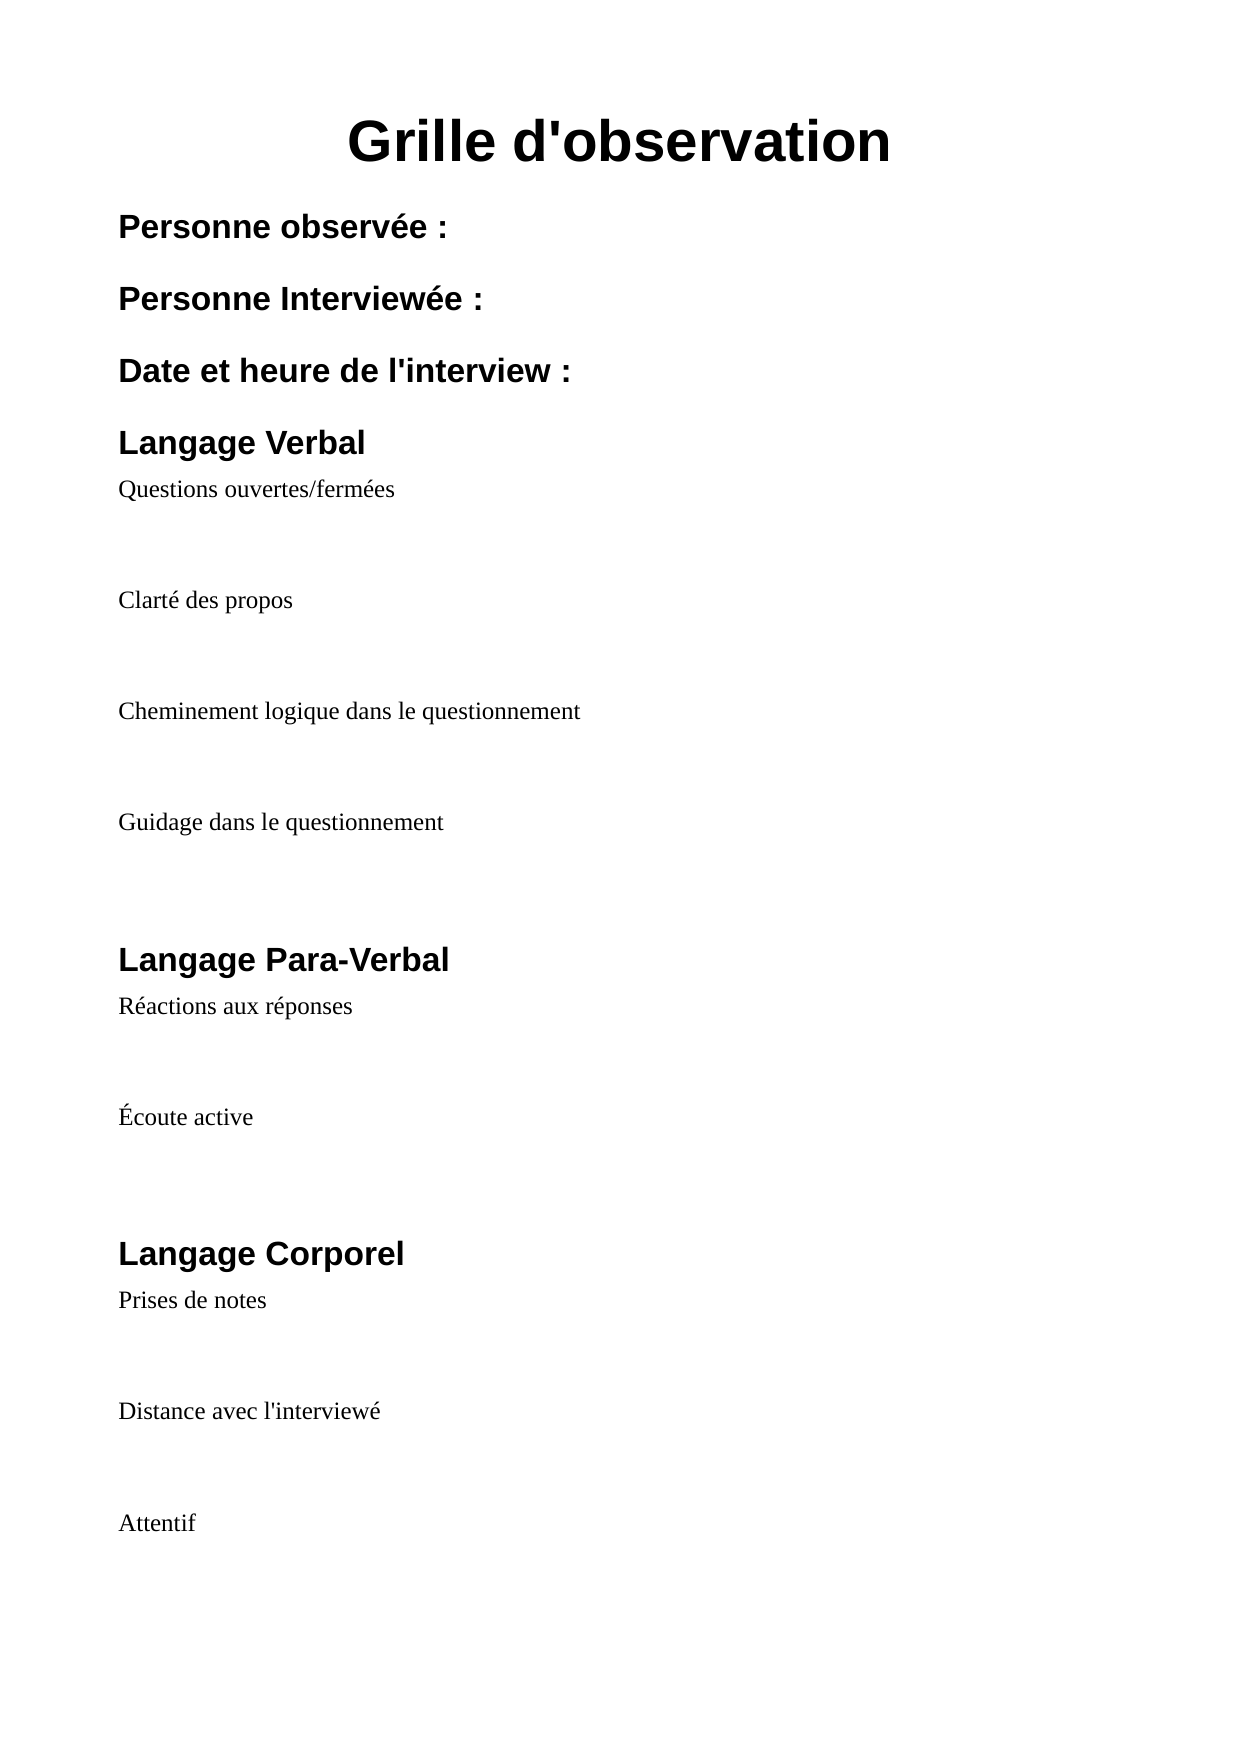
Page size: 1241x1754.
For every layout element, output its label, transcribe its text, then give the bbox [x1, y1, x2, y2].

text Distance avec l'interviewé [118, 1396, 1122, 1425]
subtitle Personne observée : [118, 207, 1122, 245]
title Grille d'observation [118, 106, 1122, 173]
subtitle Langage Corporel [118, 1234, 1122, 1273]
subtitle Langage Para-Verbal [118, 939, 1122, 978]
text Cheminement logique dans le questionnement [118, 696, 1122, 725]
text Prises de notes [118, 1285, 1122, 1314]
text Réactions aux réponses [118, 991, 1122, 1019]
text Guidage dans le questionnement [118, 807, 1122, 836]
subtitle Personne Interviewée : [118, 279, 1122, 317]
subtitle Date et heure de l'interview : [118, 351, 1122, 389]
subtitle Langage Verbal [118, 423, 1122, 461]
text Attentif [118, 1508, 1122, 1536]
text Écoute active [118, 1102, 1122, 1131]
text Clarté des propos [118, 585, 1122, 614]
text Questions ouvertes/fermées [118, 474, 1122, 502]
